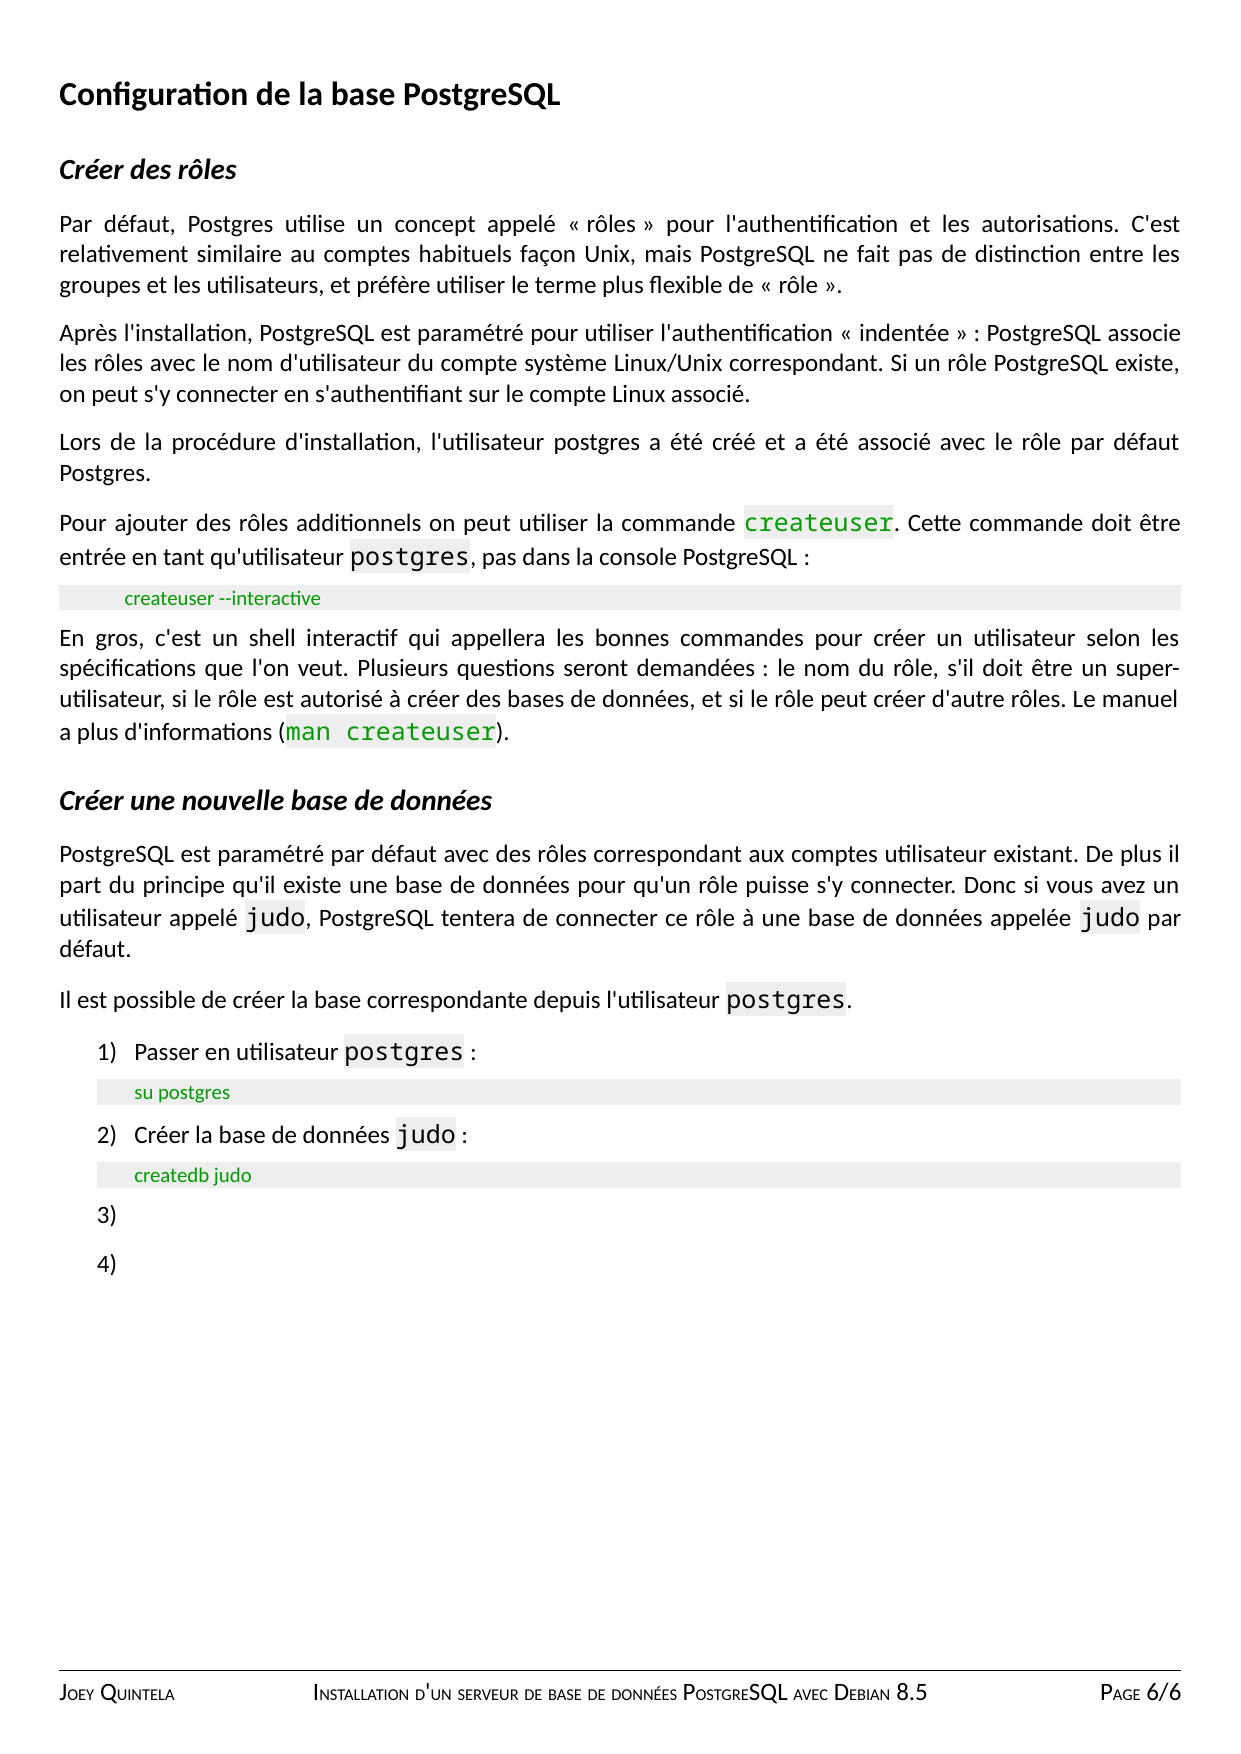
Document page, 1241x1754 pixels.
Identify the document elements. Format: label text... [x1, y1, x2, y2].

subtitle Créer une nouvelle base de données [59, 782, 1181, 817]
text Par défaut, Postgres utilise un concept appelé « rôles » pour l'authentification et les autorisations. C'est relativement similaire au comptes habituels façon Unix, mais PostgreSQL ne fait pas de distinction entre les groupes et les utilisateurs, et préfère utiliser le terme plus flexible de « rôle ». [59, 208, 1181, 299]
text createuser --interactive [59, 585, 1181, 610]
text Lors de la procédure d'installation, l'utilisateur postgres a été créé et a été associé avec le rôle par défaut Postgres. [59, 426, 1181, 487]
text Il est possible de créer la base correspondante depuis l'utilisateur postgres. [59, 982, 1181, 1016]
text PostgreSQL est paramétré par défaut avec des rôles correspondant aux comptes utilisateur existant. De plus il part du principe qu'il existe une base de données pour qu'un rôle puisse s'y connecter. Donc si vous avez un utilisateur appelé judo, PostgreSQL tentera de connecter ce rôle à une base de données appelée judo par défaut. [59, 838, 1181, 964]
subtitle Configuration de la base PostgreSQL [59, 72, 1181, 113]
list Créer la base de données judo : [97, 1117, 1181, 1151]
list createdb judo [97, 1162, 1181, 1188]
list Passer en utilisateur postgres : [97, 1034, 1181, 1068]
subtitle Créer des rôles [59, 151, 1181, 186]
text Pour ajouter des rôles additionnels on peut utiliser la commande createuser. Cette commande doit être entrée en tant qu'utilisateur postgres, pas dans la console PostgreSQL : [59, 505, 1181, 573]
text Après l'installation, PostgreSQL est paramétré pour utiliser l'authentification « indentée » : PostgreSQL associe les rôles avec le nom d'utilisateur du compte système Linux/Unix correspondant. Si un rôle PostgreSQL existe, on peut s'y connecter en s'authentifiant sur le compte Linux associé. [59, 317, 1181, 408]
list su postgres [97, 1079, 1181, 1105]
text En gros, c'est un shell interactif qui appellera les bonnes commandes pour créer un utilisateur selon les spécifications que l'on veut. Plusieurs questions seront demandées : le nom du rôle, s'il doit être un super-utilisateur, si le rôle est autorisé à créer des bases de données, et si le rôle peut créer d'autre rôles. Le manuel a plus d'informations (man createuser). [59, 622, 1181, 748]
